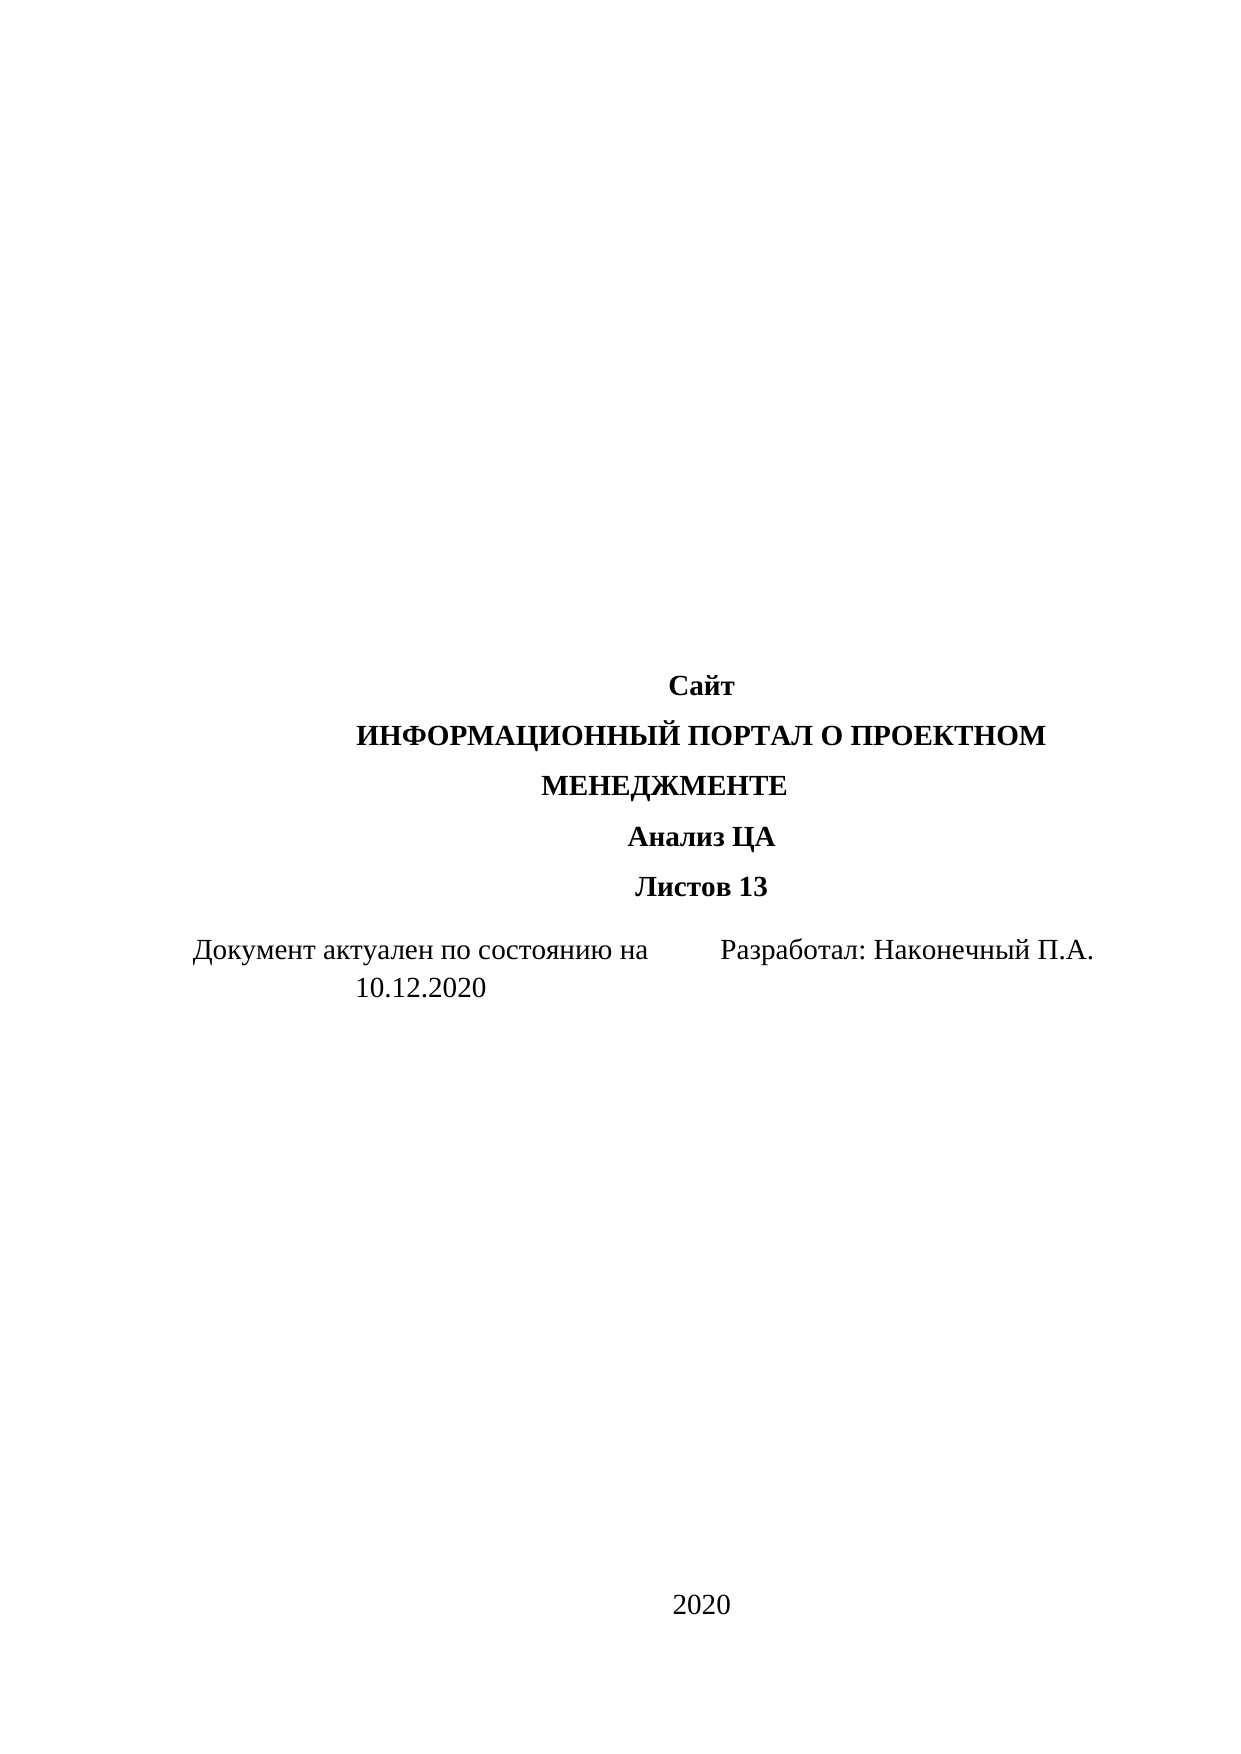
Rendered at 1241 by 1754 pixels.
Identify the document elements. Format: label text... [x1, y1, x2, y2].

text 2020 [177, 1587, 1152, 1621]
text Cайт [177, 668, 1152, 701]
table_header Документ актуален по состоянию на 10.12.2020 [177, 932, 664, 1023]
text Анализ ЦА [177, 819, 1152, 852]
text Листов 13 [177, 869, 1152, 902]
text ИНФОРМАЦИОННЫЙ ПОРТАЛ О ПРОЕКТНОМ МЕНЕДЖМЕНТЕ [177, 718, 1152, 802]
table_header Разработал: Наконечный П.А. [664, 932, 1151, 1023]
